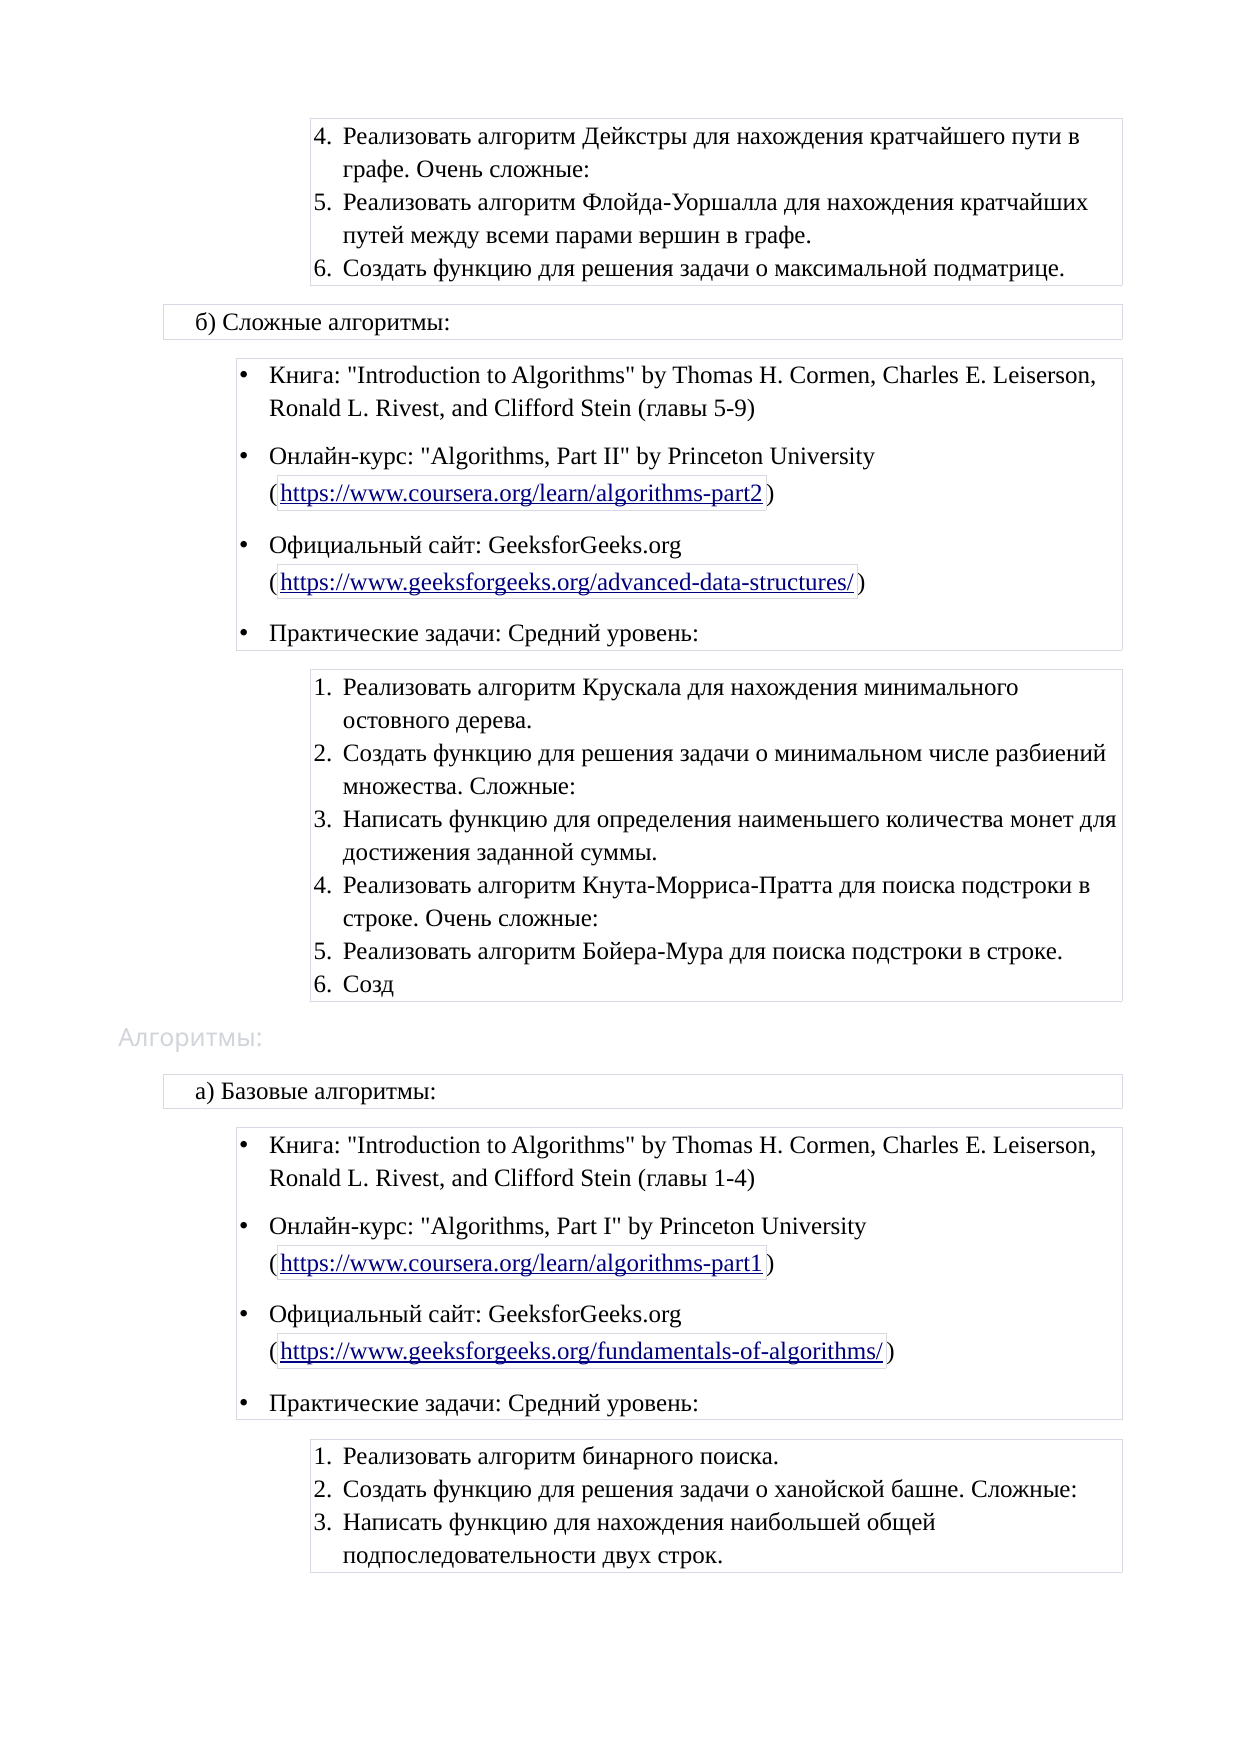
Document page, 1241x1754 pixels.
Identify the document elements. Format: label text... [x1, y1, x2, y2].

list Книга: "Introduction to Algorithms" by Thomas H. Cormen, Charles E. Leiserson, Ronald L. Rivest, and Clifford Stein (главы 5-9) [237, 359, 1122, 422]
list Практические задачи: Средний уровень: [237, 1385, 1122, 1419]
list Создать функцию для решения задачи о максимальной подматрице. [311, 250, 1122, 285]
list Реализовать алгоритм бинарного поиска. [311, 1440, 1122, 1470]
list Реализовать алгоритм Дейкстры для нахождения кратчайшего пути в графе. Очень сложные: [311, 119, 1122, 183]
list Практические задачи: Средний уровень: [237, 615, 1122, 650]
list Реализовать алгоритм Бойера-Мура для поиска подстроки в строке. [311, 933, 1122, 965]
list Написать функцию для определения наименьшего количества монет для достижения заданной суммы. [311, 801, 1122, 866]
list Реализовать алгоритм Флойда-Уоршалла для нахождения кратчайших путей между всеми парами вершин в графе. [311, 184, 1122, 249]
list Создать функцию для решения задачи о ханойской башне. Сложные: [311, 1471, 1122, 1503]
list Созд [311, 966, 1122, 1001]
list Официальный сайт: GeeksforGeeks.org (https://www.geeksforgeeks.org/fundamentals-of-algorithms/) [237, 1296, 1122, 1368]
list Онлайн-курс: "Algorithms, Part I" by Princeton University (https://www.coursera.org/learn/algorithms-part1) [237, 1208, 1122, 1279]
list Написать функцию для нахождения наибольшей общей подпоследовательности двух строк. [311, 1504, 1122, 1572]
list Создать функцию для решения задачи о минимальном числе разбиений множества. Сложные: [311, 735, 1122, 800]
list Официальный сайт: GeeksforGeeks.org (https://www.geeksforgeeks.org/advanced-data-structures/) [237, 527, 1122, 598]
list Книга: "Introduction to Algorithms" by Thomas H. Cormen, Charles E. Leiserson, Ronald L. Rivest, and Clifford Stein (главы 1-4) [237, 1128, 1122, 1192]
list а) Базовые алгоритмы: [164, 1075, 1122, 1108]
list Реализовать алгоритм Кнута-Морриса-Пратта для поиска подстроки в строке. Очень сложные: [311, 867, 1122, 932]
list Реализовать алгоритм Крускала для нахождения минимального остовного дерева. [311, 670, 1122, 734]
text Алгоритмы: [118, 1020, 1122, 1054]
list Онлайн-курс: "Algorithms, Part II" by Princeton University (https://www.coursera.org/learn/algorithms-part2) [237, 438, 1122, 510]
list б) Сложные алгоритмы: [164, 305, 1122, 339]
